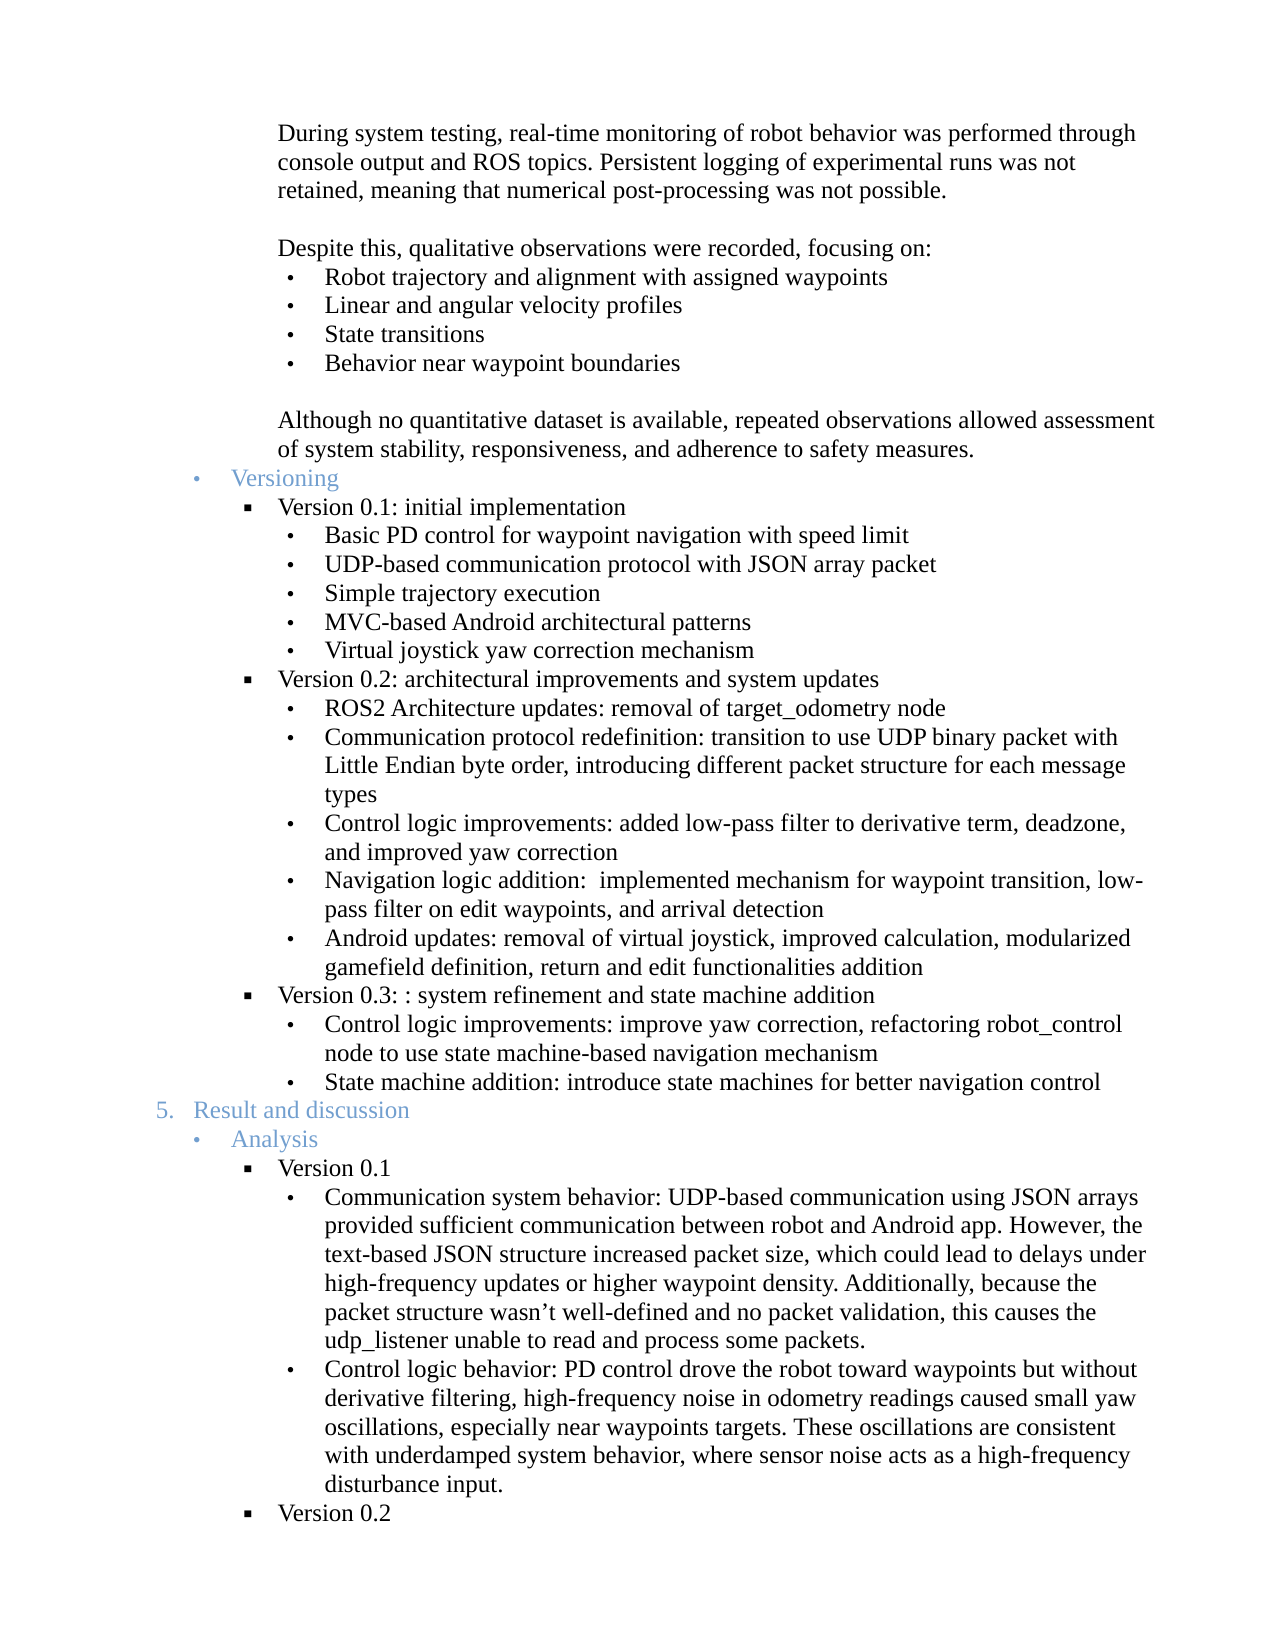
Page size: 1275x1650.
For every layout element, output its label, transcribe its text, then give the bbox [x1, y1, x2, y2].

text During system testing, real-time monitoring of robot behavior was performed through console output and ROS topics. Persistent logging of experimental runs was not retained, meaning that numerical post-processing was not possible. [240, 118, 1157, 204]
list Communication system behavior: UDP-based communication using JSON arrays provided sufficient communication between robot and Android app. However, the text-based JSON structure increased packet size, which could lead to delays under high-frequency updates or higher waypoint density. Additionally, because the packet structure wasn’t well-defined and no packet validation, this causes the udp_listener unable to read and process some packets. [287, 1182, 1157, 1354]
text Despite this, qualitative observations were recorded, focusing on: [240, 233, 1157, 262]
list Versioning [193, 463, 1157, 492]
list Linear and angular velocity profiles [287, 291, 1157, 319]
list Version 0.2: architectural improvements and system updates [240, 664, 1157, 693]
list Simple trajectory execution [287, 578, 1157, 607]
list Control logic improvements: improve yaw correction, refactoring robot_control node to use state machine-based navigation mechanism [287, 1009, 1157, 1067]
list Analysis [193, 1124, 1157, 1153]
list Communication protocol redefinition: transition to use UDP binary packet with Little Endian byte order, introducing different packet structure for each message types [287, 722, 1157, 808]
list Result and discussion [156, 1096, 1157, 1124]
list Control logic behavior: PD control drove the robot toward waypoints but without derivative filtering, high-frequency noise in odometry readings caused small yaw oscillations, especially near waypoints targets. These oscillations are consistent with underdamped system behavior, where sensor noise acts as a high-frequency disturbance input. [287, 1354, 1157, 1498]
list Behavior near waypoint boundaries [287, 348, 1157, 377]
list Android updates: removal of virtual joystick, improved calculation, modularized gamefield definition, return and edit functionalities addition [287, 923, 1157, 981]
list State transitions [287, 319, 1157, 348]
list Control logic improvements: added low-pass filter to derivative term, deadzone, and improved yaw correction [287, 808, 1157, 866]
list MVC-based Android architectural patterns [287, 607, 1157, 636]
list Version 0.1: initial implementation [240, 492, 1157, 521]
list ROS2 Architecture updates: removal of target_odometry node [287, 693, 1157, 722]
text Although no quantitative dataset is available, repeated observations allowed assessment of system stability, responsiveness, and adherence to safety measures. [277, 406, 1157, 463]
list Virtual joystick yaw correction mechanism [287, 636, 1157, 664]
list UDP-based communication protocol with JSON array packet [287, 549, 1157, 578]
list Version 0.3: : system refinement and state machine addition [240, 981, 1157, 1009]
list Robot trajectory and alignment with assigned waypoints [287, 262, 1157, 291]
list Basic PD control for waypoint navigation with speed limit [287, 521, 1157, 549]
list Version 0.1 [240, 1153, 1157, 1182]
list Version 0.2 [240, 1498, 1157, 1527]
list State machine addition: introduce state machines for better navigation control [287, 1067, 1157, 1096]
list Navigation logic addition: implemented mechanism for waypoint transition, low-pass filter on edit waypoints, and arrival detection [287, 866, 1157, 923]
